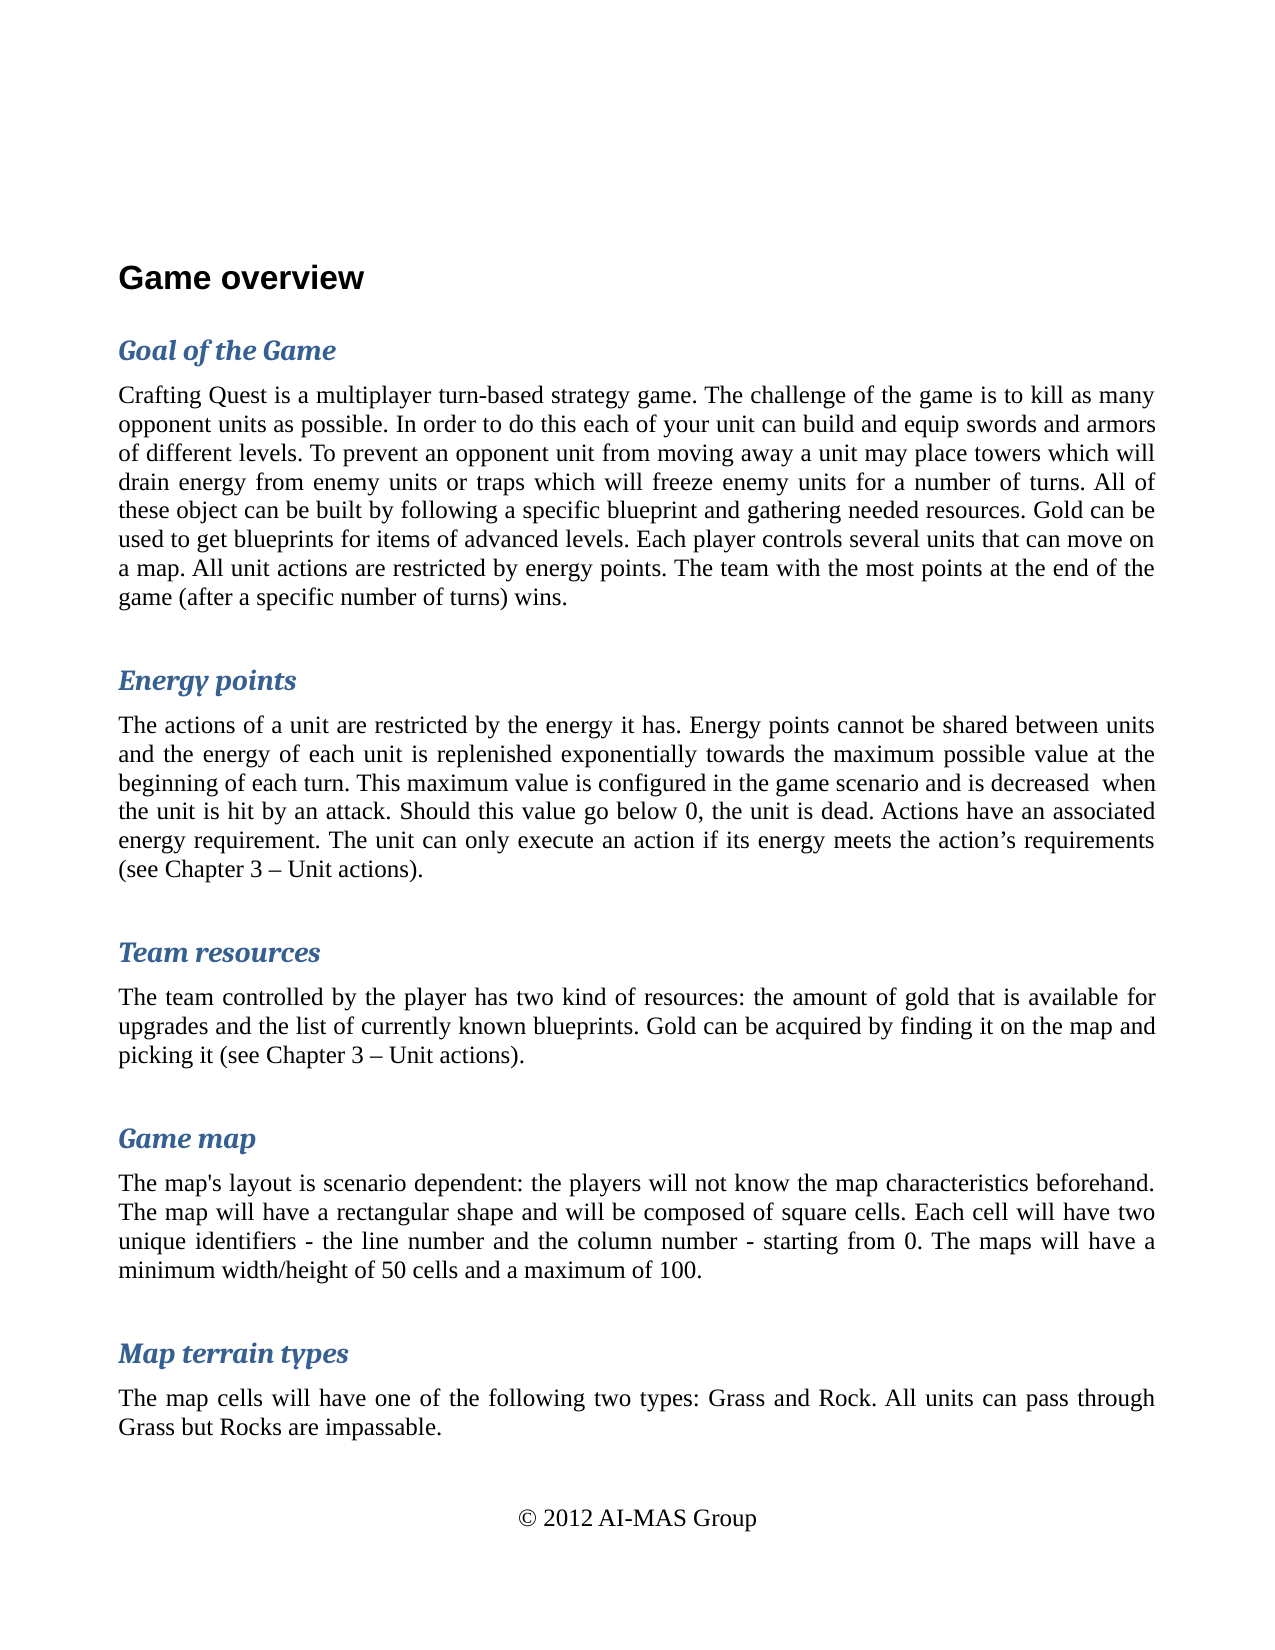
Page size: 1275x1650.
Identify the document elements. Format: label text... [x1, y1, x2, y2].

text The team controlled by the player has two kind of resources: the amount of gold that is available for upgrades and the list of currently known blueprints. Gold can be acquired by finding it on the map and picking it (see Chapter 3 – Unit actions). [118, 982, 1157, 1069]
text The actions of a unit are restricted by the energy it has. Energy points cannot be shared between units and the energy of each unit is replenished exponentially towards the maximum possible value at the beginning of each turn. This maximum value is configured in the game scenario and is decreased when the unit is hit by an attack. Should this value go below 0, the unit is dead. Actions have an associated energy requirement. The unit can only execute an action if its energy meets the action’s requirements (see Chapter 3 – Unit actions). [118, 710, 1157, 883]
subtitle Energy points [118, 664, 1157, 698]
subtitle Team resources [118, 936, 1157, 970]
subtitle Game overview [118, 258, 1157, 297]
subtitle Game map [118, 1122, 1157, 1156]
subtitle Map terrain types [118, 1337, 1157, 1371]
text The map cells will have one of the following two types: Grass and Rock. All units can pass through Grass but Rocks are impassable. [118, 1383, 1157, 1441]
list Crafting Quest is a multiplayer turn-based strategy game. The challenge of the game is to kill as many opponent units as possible. In order to do this each of your unit can build and equip swords and armors of different levels. To prevent an opponent unit from moving away a unit may place towers which will drain energy from enemy units or traps which will freeze enemy units for a number of turns. All of these object can be built by following a specific blueprint and gathering needed resources. Gold can be used to get blueprints for items of advanced levels. Each player controls several units that can move on a map. All unit actions are restricted by energy points. The team with the most points at the end of the game (after a specific number of turns) wins. [118, 380, 1157, 610]
subtitle Goal of the Game [118, 334, 1157, 368]
text The map's layout is scenario dependent: the players will not know the map characteristics beforehand. The map will have a rectangular shape and will be composed of square cells. Each cell will have two unique identifiers - the line number and the column number - starting from 0. The maps will have a minimum width/height of 50 cells and a maximum of 100. [118, 1168, 1157, 1283]
